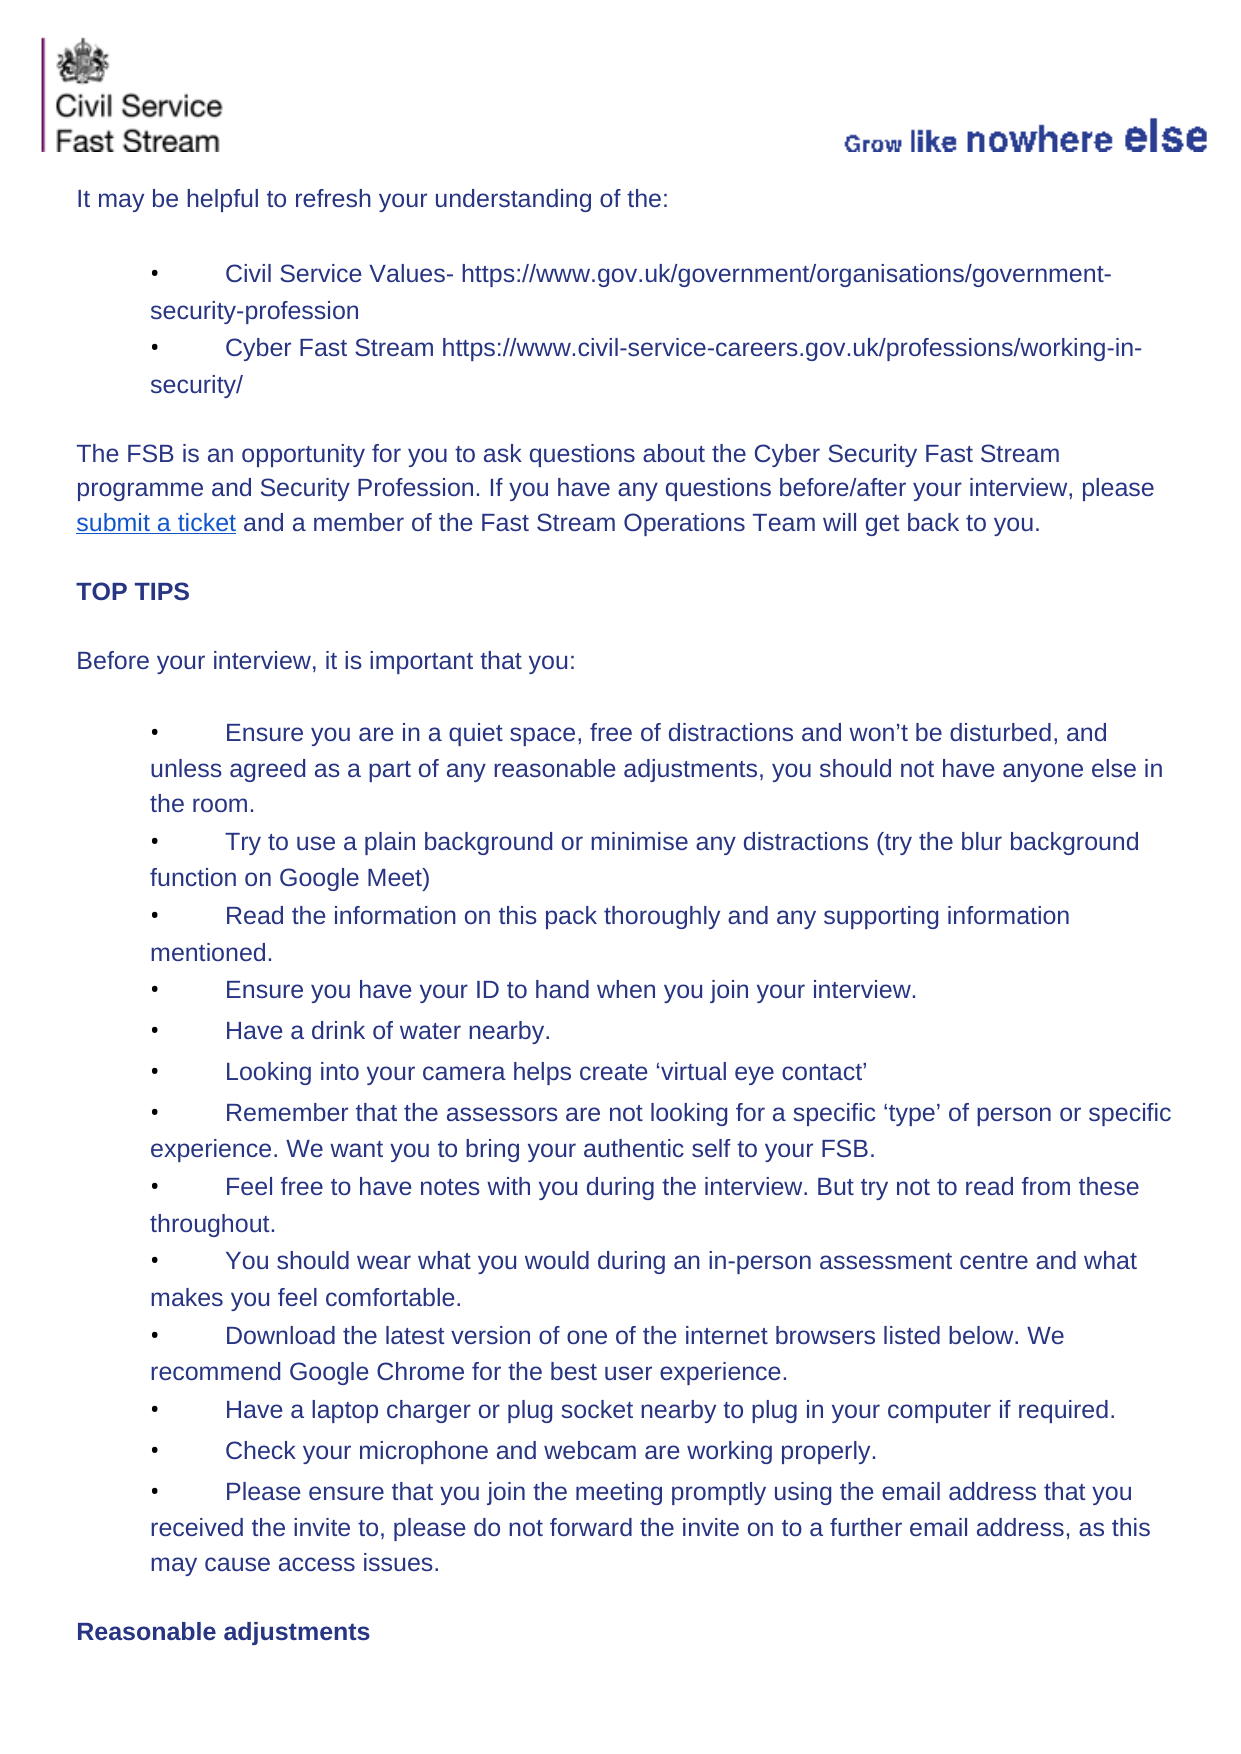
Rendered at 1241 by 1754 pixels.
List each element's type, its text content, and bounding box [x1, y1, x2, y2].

list Have a drink of water nearby. [150, 1013, 1184, 1047]
list Ensure you are in a quiet space, free of distractions and won’t be disturbed, and unless agreed as a part of any reasonable adjustments, you should not have anyone else in the room. [150, 715, 1184, 818]
list Cyber Fast Stream https://www.civil-service-careers.gov.uk/professions/working-in-security/ [150, 330, 1184, 399]
list Remember that the assessors are not looking for a specific ‘type’ of person or specific experience. We want you to bring your authentic self to your FSB. [150, 1094, 1184, 1163]
list Please ensure that you join the meeting promptly using the email address that you received the invite to, please do not forward the invite on to a further email address, as this may cause access issues. [150, 1473, 1184, 1576]
list Download the latest version of one of the internet browsers listed below. We recommend Google Chrome for the best user experience. [150, 1317, 1184, 1386]
text Reasonable adjustments [76, 1616, 1184, 1645]
list Try to use a plain background or minimise any distractions (try the blur background function on Google Meet) [150, 823, 1184, 892]
text Before your interview, it is important that you: [76, 646, 1184, 674]
text It may be helpful to refresh your understanding of the: [76, 184, 1184, 250]
list Check your microphone and webcam are working properly. [150, 1432, 1184, 1466]
list Ensure you have your ID to hand when you join your interview. [150, 972, 1184, 1006]
list Looking into your camera helps create ‘virtual eye contact’ [150, 1054, 1184, 1088]
list Have a laptop charger or plug socket nearby to plug in your computer if required. [150, 1392, 1184, 1426]
text The FSB is an opportunity for you to ask questions about the Cyber Security Fast Stream programme and Security Profession. If you have any questions before/after your interview, please submit a ticket and a member of the Fast Stream Operations Team will get back to you. [76, 439, 1184, 537]
text TOP TIPS [76, 577, 1184, 606]
list Feel free to have notes with you during the interview. But try not to read from these throughout. [150, 1169, 1184, 1237]
list Civil Service Values- https://www.gov.uk/government/organisations/government-security-profession [150, 256, 1184, 324]
list You should wear what you would during an in-person assessment centre and what makes you feel comfortable. [150, 1243, 1184, 1312]
list Read the information on this pack thoroughly and any supporting information mentioned. [150, 898, 1184, 966]
